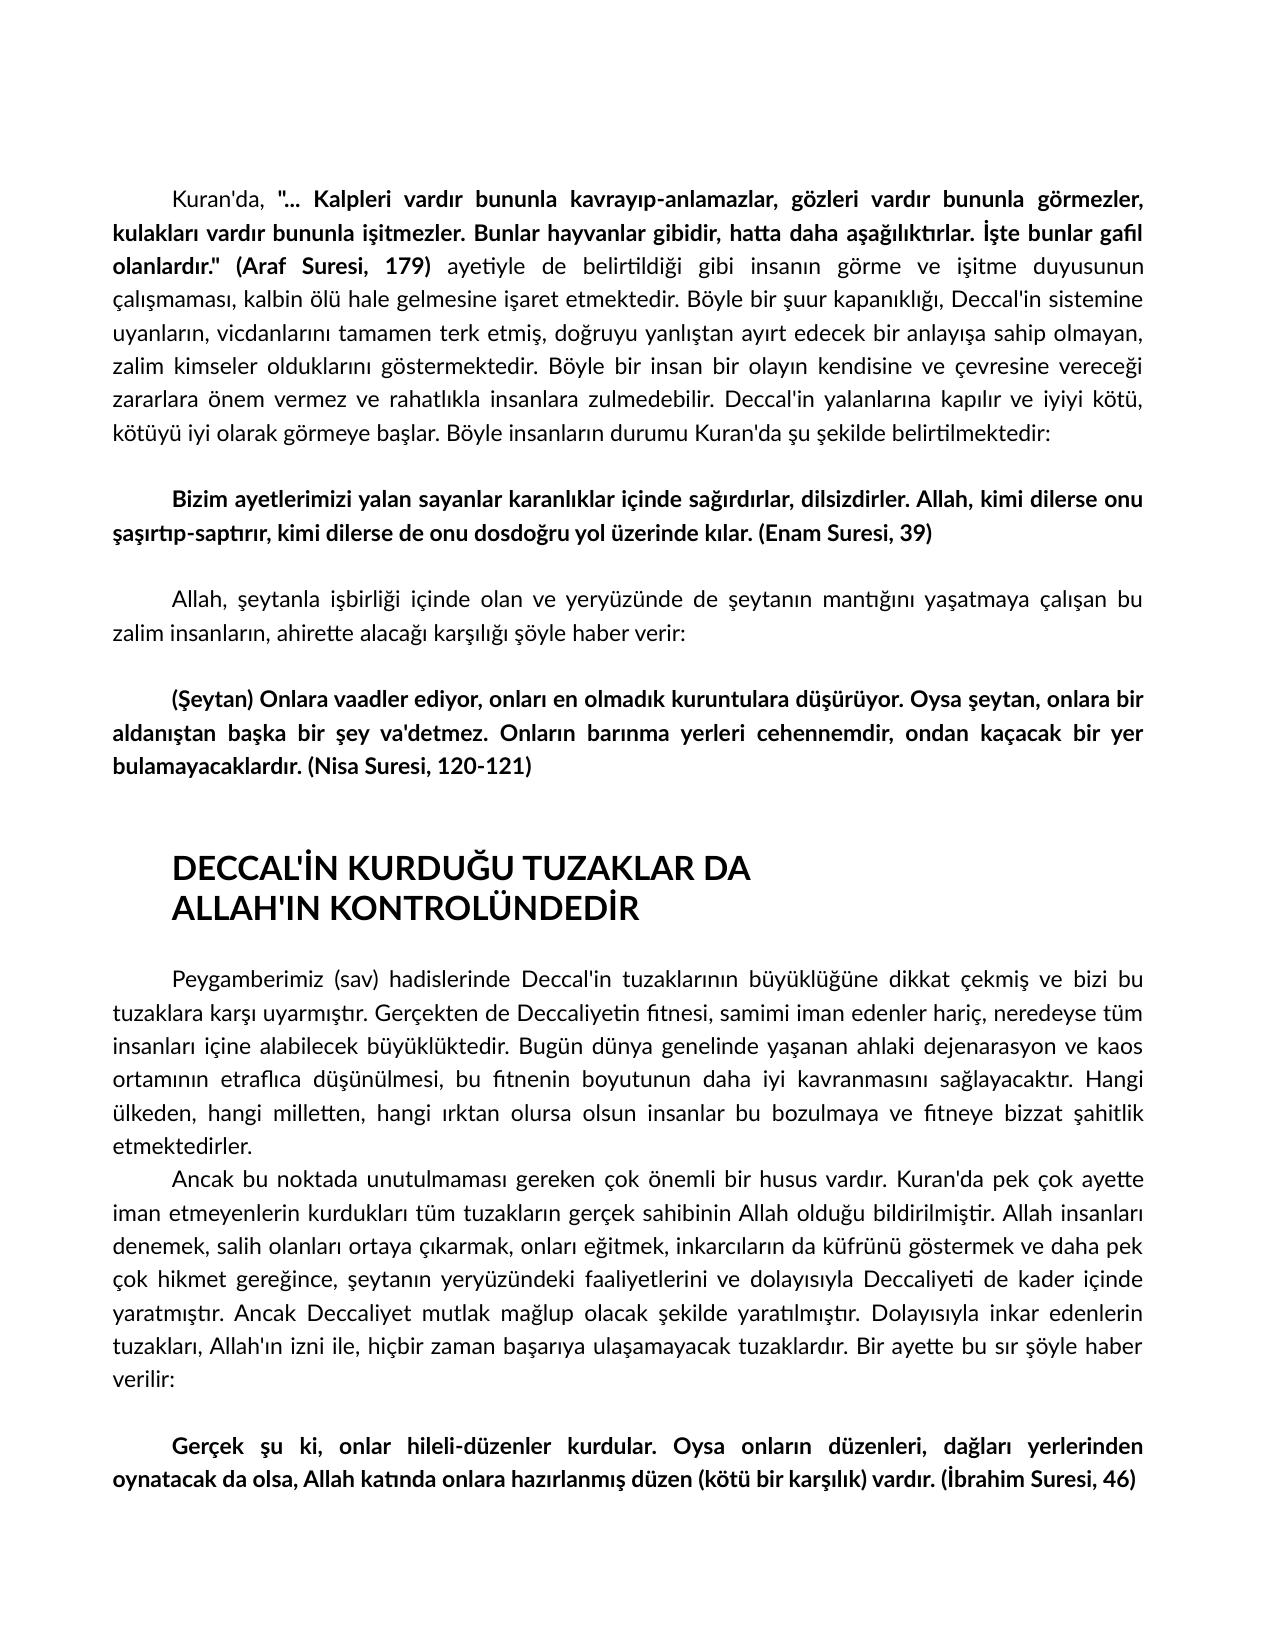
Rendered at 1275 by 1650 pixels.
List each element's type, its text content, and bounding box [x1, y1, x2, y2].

text Allah, şeytanla işbirliği içinde olan ve yeryüzünde de şeytanın mantığını yaşatmaya çalışan bu zalim insanların, ahirette alacağı karşılığı şöyle haber verir: [112, 581, 1145, 648]
text Peygamberimiz (sav) hadislerinde Deccal'in tuzaklarının büyüklüğüne dikkat çekmiş ve bizi bu tuzaklara karşı uyarmıştır. Gerçekten de Deccaliyetin fitnesi, samimi iman edenler hariç, neredeyse tüm insanları içine alabilecek büyüklüktedir. Bugün dünya genelinde yaşanan ahlaki dejenarasyon ve kaos ortamının etraflıca düşünülmesi, bu fitnenin boyutunun daha iyi kavranmasını sağlayacaktır. Hangi ülkeden, hangi milletten, hangi ırktan olursa olsun insanlar bu bozulmaya ve fitneye bizzat şahitlik etmektedirler. [112, 961, 1145, 1161]
text Bizim ayetlerimizi yalan sayanlar karanlıklar içinde sağırdırlar, dilsizdirler. Allah, kimi dilerse onu şaşırtıp-saptırır, kimi dilerse de onu dosdoğru yol üzerinde kılar. (Enam Suresi, 39) [112, 481, 1145, 548]
text Kuran'da, "... Kalpleri vardır bununla kavrayıp-anlamazlar, gözleri vardır bununla görmezler, kulakları vardır bununla işitmezler. Bunlar hayvanlar gibidir, hatta daha aşağılıktırlar. İşte bunlar gafil olanlardır." (Araf Suresi, 179) ayetiyle de belirtildiği gibi insanın görme ve işitme duyusunun çalışmaması, kalbin ölü hale gelmesine işaret etmektedir. Böyle bir şuur kapanıklığı, Deccal'in sistemine uyanların, vicdanlarını tamamen terk etmiş, doğruyu yanlıştan ayırt edecek bir anlayışa sahip olmayan, zalim kimseler olduklarını göstermektedir. Böyle bir insan bir olayın kendisine ve çevresine vereceği zararlara önem vermez ve rahatlıkla insanlara zulmedebilir. Deccal'in yalanlarına kapılır ve iyiyi kötü, kötüyü iyi olarak görmeye başlar. Böyle insanların durumu Kuran'da şu şekilde belirtilmektedir: [112, 181, 1145, 448]
subtitle ALLAH'IN KONTROLÜNDEDİR [112, 888, 1162, 928]
text (Şeytan) Onlara vaadler ediyor, onları en olmadık kuruntulara düşürüyor. Oysa şeytan, onlara bir aldanıştan başka bir şey va'detmez. Onların barınma yerleri cehennemdir, ondan kaçacak bir yer bulamayacaklardır. (Nisa Suresi, 120-121) [112, 681, 1145, 781]
subtitle DECCAL'İN KURDUĞU TUZAKLAR DA [112, 848, 1162, 888]
text Ancak bu noktada unutulmaması gereken çok önemli bir husus vardır. Kuran'da pek çok ayette iman etmeyenlerin kurdukları tüm tuzakların gerçek sahibinin Allah olduğu bildirilmiştir. Allah insanları denemek, salih olanları ortaya çıkarmak, onları eğitmek, inkarcıların da küfrünü göstermek ve daha pek çok hikmet gereğince, şeytanın yeryüzündeki faaliyetlerini ve dolayısıyla Deccaliyeti de kader içinde yaratmıştır. Ancak Deccaliyet mutlak mağlup olacak şekilde yaratılmıştır. Dolayısıyla inkar edenlerin tuzakları, Allah'ın izni ile, hiçbir zaman başarıya ulaşamayacak tuzaklardır. Bir ayette bu sır şöyle haber verilir: [112, 1161, 1145, 1394]
text Gerçek şu ki, onlar hileli-düzenler kurdular. Oysa onların düzenleri, dağları yerlerinden oynatacak da olsa, Allah katında onlara hazırlanmış düzen (kötü bir karşılık) vardır. (İbrahim Suresi, 46) [112, 1428, 1145, 1494]
